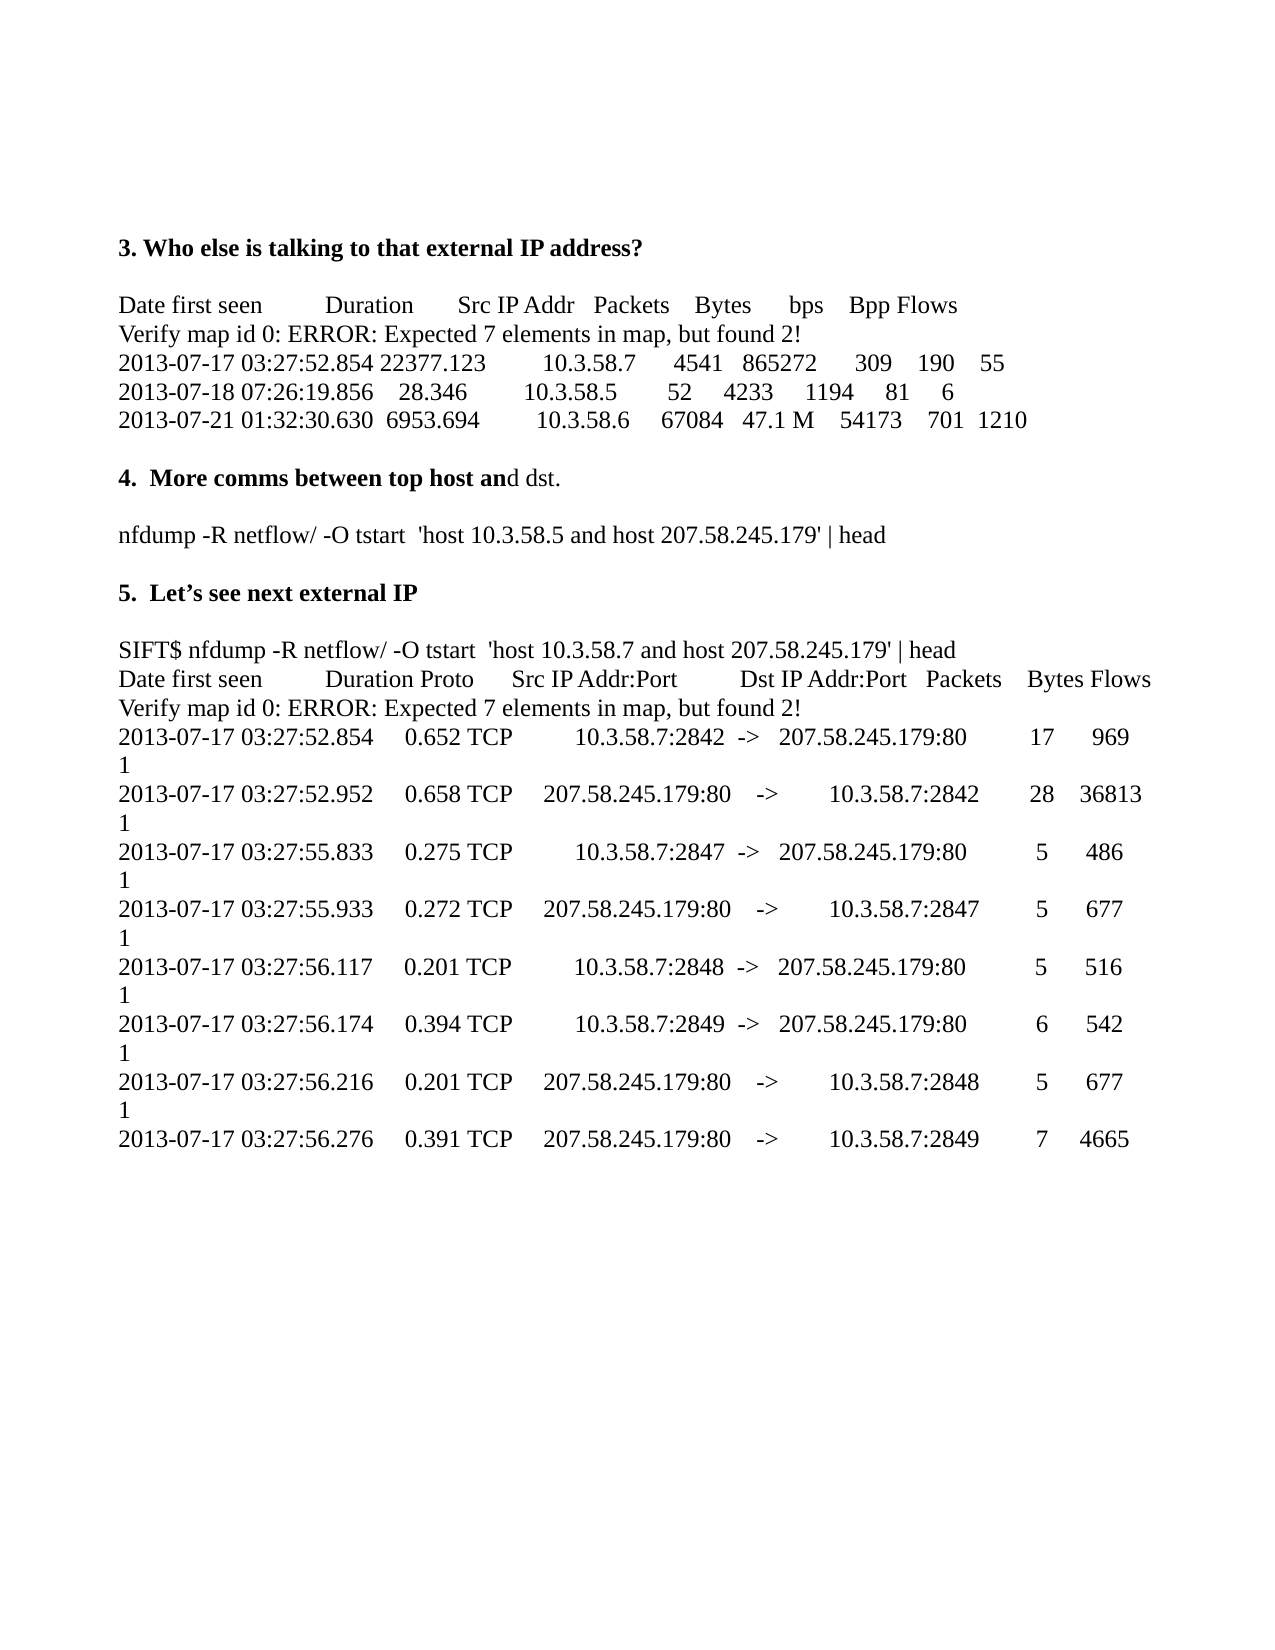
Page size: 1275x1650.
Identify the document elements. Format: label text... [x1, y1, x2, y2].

text nfdump -R netflow/ -O tstart 'host 10.3.58.5 and host 207.58.245.179' | head [118, 521, 1157, 549]
text 2013-07-18 07:26:19.856 28.346 10.3.58.5 52 4233 1194 81 6 [118, 377, 1157, 406]
text 2013-07-21 01:32:30.630 6953.694 10.3.58.6 67084 47.1 M 54173 701 1210 [118, 406, 1157, 434]
text 2013-07-17 03:27:56.216 0.201 TCP 207.58.245.179:80 -> 10.3.58.7:2848 5 677 1 [118, 1067, 1157, 1124]
text 5. Let’s see next external IP [118, 578, 1157, 607]
text 2013-07-17 03:27:55.833 0.275 TCP 10.3.58.7:2847 -> 207.58.245.179:80 5 486 1 [118, 837, 1157, 894]
text 2013-07-17 03:27:56.117 0.201 TCP 10.3.58.7:2848 -> 207.58.245.179:80 5 516 1 [118, 952, 1157, 1009]
text 2013-07-17 03:27:56.174 0.394 TCP 10.3.58.7:2849 -> 207.58.245.179:80 6 542 1 [118, 1009, 1157, 1067]
text 2013-07-17 03:27:52.952 0.658 TCP 207.58.245.179:80 -> 10.3.58.7:2842 28 36813 1 [118, 779, 1157, 837]
text 4. More comms between top host and dst. [118, 463, 1157, 492]
text Date first seen Duration Src IP Addr Packets Bytes bps Bpp Flows [118, 291, 1157, 319]
text Verify map id 0: ERROR: Expected 7 elements in map, but found 2! [118, 319, 1157, 348]
text 2013-07-17 03:27:52.854 0.652 TCP 10.3.58.7:2842 -> 207.58.245.179:80 17 969 1 [118, 722, 1157, 779]
text 2013-07-17 03:27:56.276 0.391 TCP 207.58.245.179:80 -> 10.3.58.7:2849 7 4665 [118, 1124, 1157, 1153]
text 3. Who else is talking to that external IP address? [118, 233, 1157, 262]
text Date first seen Duration Proto Src IP Addr:Port Dst IP Addr:Port Packets Bytes Flows [118, 664, 1157, 693]
text 2013-07-17 03:27:55.933 0.272 TCP 207.58.245.179:80 -> 10.3.58.7:2847 5 677 1 [118, 894, 1157, 952]
text Verify map id 0: ERROR: Expected 7 elements in map, but found 2! [118, 693, 1157, 722]
text SIFT$ nfdump -R netflow/ -O tstart 'host 10.3.58.7 and host 207.58.245.179' | head [118, 636, 1157, 664]
text 2013-07-17 03:27:52.854 22377.123 10.3.58.7 4541 865272 309 190 55 [118, 348, 1157, 377]
